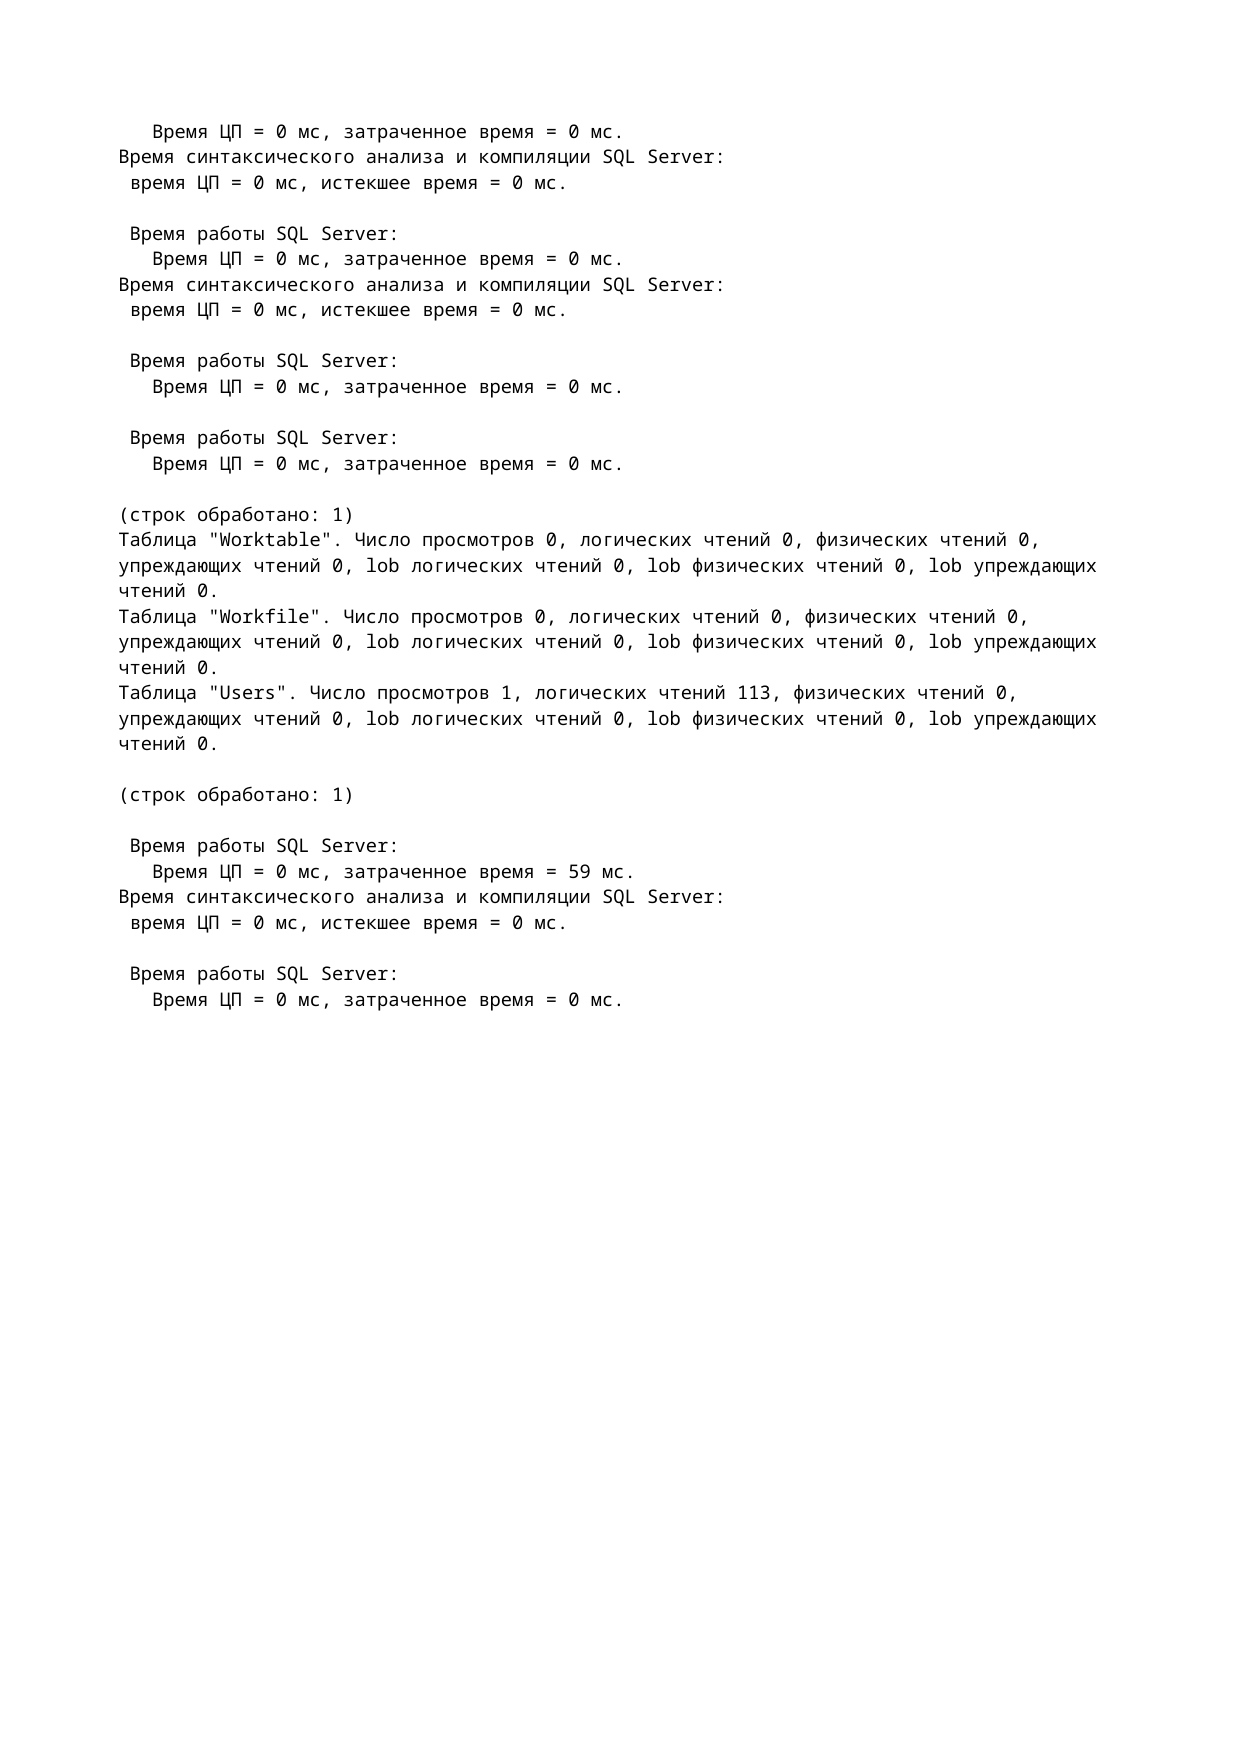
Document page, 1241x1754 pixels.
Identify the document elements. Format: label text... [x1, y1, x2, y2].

text Таблица "Workfile". Число просмотров 0, логических чтений 0, физических чтений 0, упреждающих чтений 0, lob логических чтений 0, lob физических чтений 0, lob упреждающих чтений 0. [118, 603, 1122, 679]
text Время работы SQL Server: [118, 424, 1122, 450]
text Время ЦП = 0 мс, затраченное время = 0 мс. [118, 986, 1122, 1011]
text Время синтаксического анализа и компиляции SQL Server: [118, 144, 1122, 169]
text Время ЦП = 0 мс, затраченное время = 0 мс. [118, 118, 1122, 144]
text (строк обработано: 1) [118, 782, 1122, 807]
text Время ЦП = 0 мс, затраченное время = 0 мс. [118, 450, 1122, 475]
text Время работы SQL Server: [118, 960, 1122, 986]
text Время ЦП = 0 мс, затраченное время = 59 мс. [118, 858, 1122, 884]
text время ЦП = 0 мс, истекшее время = 0 мс. [118, 909, 1122, 935]
text Время работы SQL Server: [118, 833, 1122, 858]
text Время синтаксического анализа и компиляции SQL Server: [118, 271, 1122, 297]
text Таблица "Users". Число просмотров 1, логических чтений 113, физических чтений 0, упреждающих чтений 0, lob логических чтений 0, lob физических чтений 0, lob упреждающих чтений 0. [118, 679, 1122, 756]
text Время ЦП = 0 мс, затраченное время = 0 мс. [118, 246, 1122, 271]
text Время ЦП = 0 мс, затраченное время = 0 мс. [118, 373, 1122, 399]
text (строк обработано: 1) [118, 501, 1122, 526]
text Время работы SQL Server: [118, 348, 1122, 373]
text Время работы SQL Server: [118, 220, 1122, 246]
text Таблица "Worktable". Число просмотров 0, логических чтений 0, физических чтений 0, упреждающих чтений 0, lob логических чтений 0, lob физических чтений 0, lob упреждающих чтений 0. [118, 526, 1122, 603]
text Время синтаксического анализа и компиляции SQL Server: [118, 884, 1122, 909]
text время ЦП = 0 мс, истекшее время = 0 мс. [118, 169, 1122, 195]
text время ЦП = 0 мс, истекшее время = 0 мс. [118, 297, 1122, 322]
